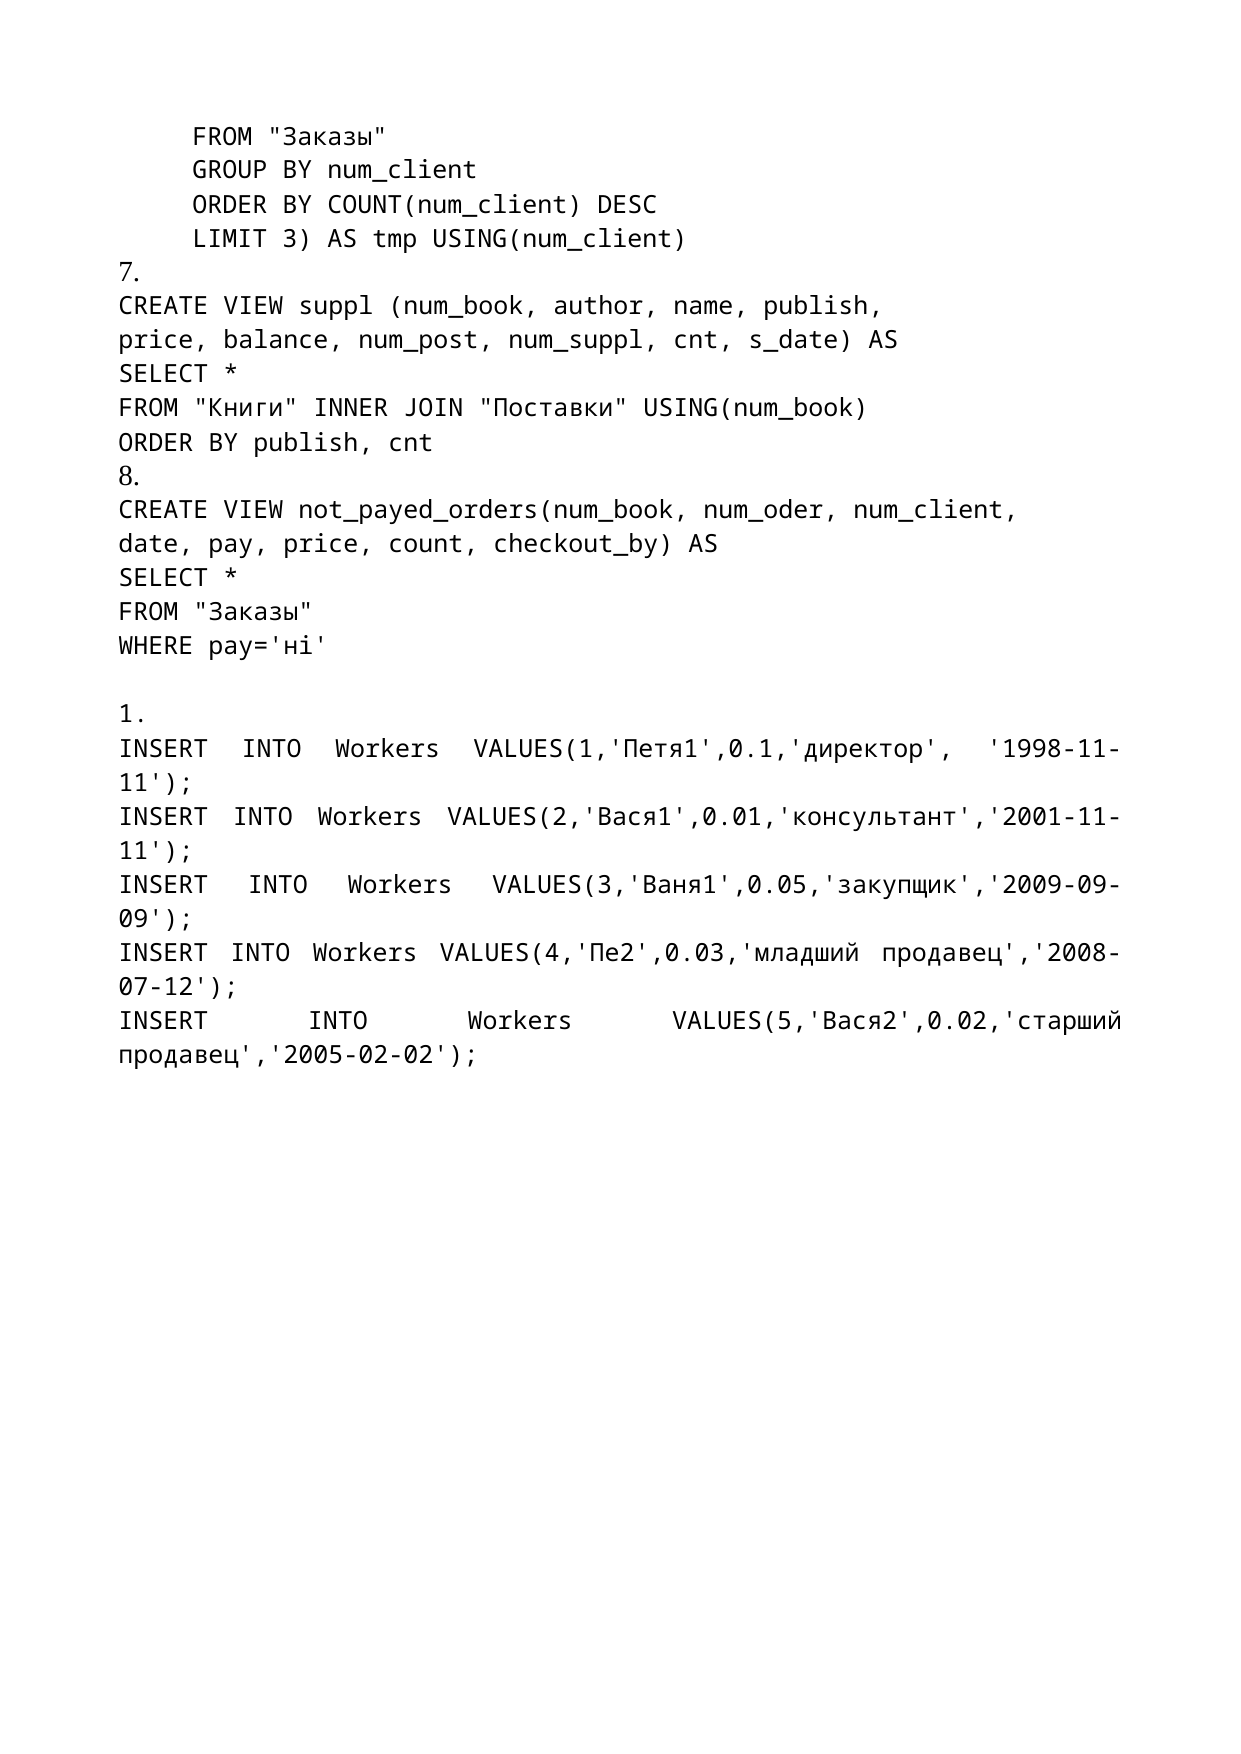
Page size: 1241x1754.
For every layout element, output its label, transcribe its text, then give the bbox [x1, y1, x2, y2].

text ORDER BY publish, cnt [118, 424, 1122, 458]
text SELECT * [118, 560, 1122, 594]
text INSERT INTO Workers VALUES(1,'Петя1',0.1,'директор', '1998-11-11'); [118, 730, 1122, 798]
text SELECT * [118, 356, 1122, 390]
text INSERT INTO Workers VALUES(2,'Вася1',0.01,'консультант','2001-11-11'); [118, 798, 1122, 866]
text price, balance, num_post, num_suppl, cnt, s_date) AS [118, 322, 1122, 356]
text WHERE pay='ні' [118, 628, 1122, 662]
text CREATE VIEW not_payed_orders(num_book, num_oder, num_client, [118, 492, 1122, 526]
text date, pay, price, count, checkout_by) AS [118, 526, 1122, 560]
text LIMIT 3) AS tmp USING(num_client) [118, 220, 1122, 254]
text FROM "Книги" INNER JOIN "Поставки" USING(num_book) [118, 390, 1122, 424]
text GROUP BY num_client [118, 152, 1122, 186]
text CREATE VIEW suppl (num_book, author, name, publish, [118, 288, 1122, 322]
text 1. [118, 696, 1122, 730]
text INSERT INTO Workers VALUES(3,'Ваня1',0.05,'закупщик','2009-09-09'); [118, 866, 1122, 934]
text INSERT INTO Workers VALUES(5,'Вася2',0.02,'старший продавец','2005-02-02'); [118, 1003, 1122, 1071]
text FROM "Заказы" [118, 594, 1122, 628]
text 8. [118, 458, 1122, 492]
text 7. [118, 254, 1122, 288]
text INSERT INTO Workers VALUES(4,'Пе2',0.03,'младший продавец','2008-07-12'); [118, 934, 1122, 1003]
text ORDER BY COUNT(num_client) DESC [118, 186, 1122, 220]
text FROM "Заказы" [118, 118, 1122, 152]
